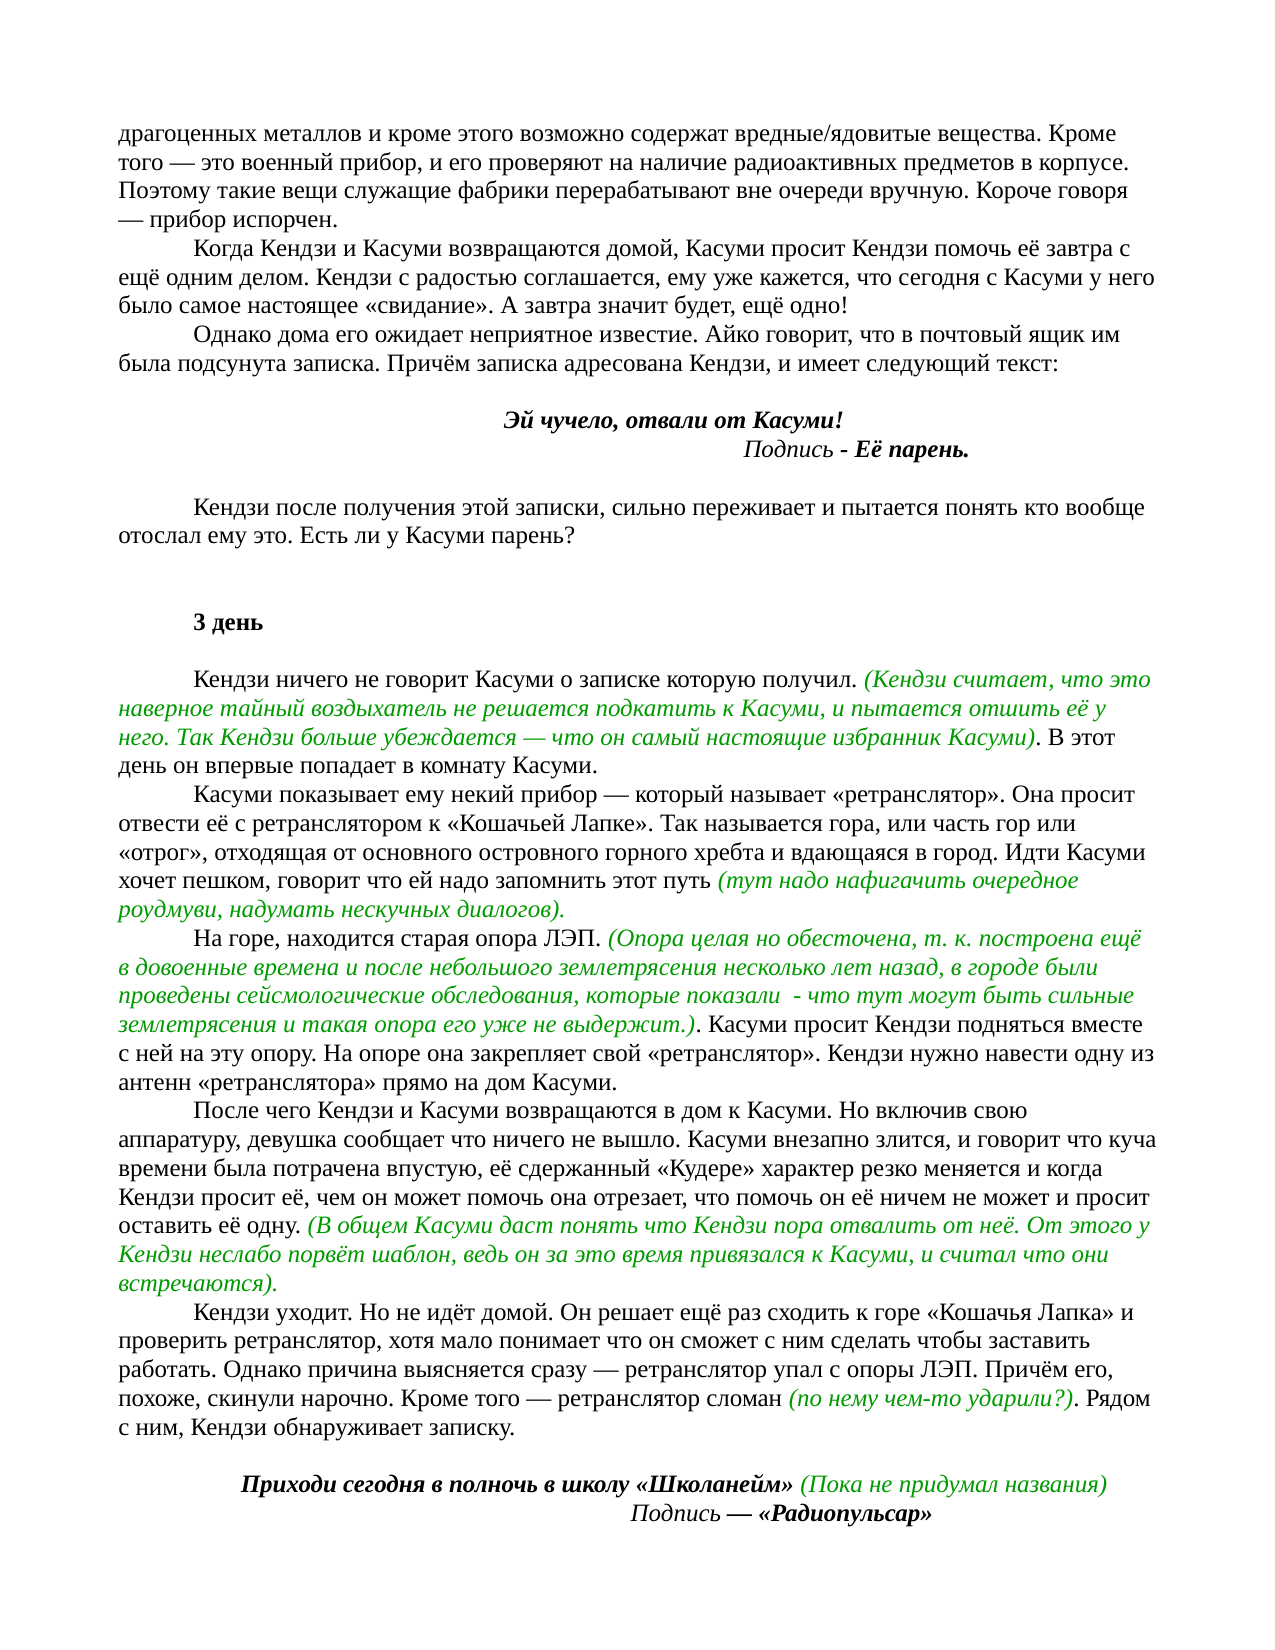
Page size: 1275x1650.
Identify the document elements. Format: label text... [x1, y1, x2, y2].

text Подпись — «Радиопульсар» [118, 1498, 1157, 1527]
text Подпись - Её парень. [118, 434, 1157, 463]
text На горе, находится старая опора ЛЭП. (Опора целая но обесточена, т. к. построена ещё в довоенные времена и после небольшого землетрясения несколько лет назад, в городе были проведены сейсмологические обследования, которые показали - что тут могут быть сильные землетрясения и такая опора его уже не выдержит.). Касуми просит Кендзи подняться вместе с ней на эту опору. На опоре она закрепляет свой «ретранслятор». Кендзи нужно навести одну из антенн «ретранслятора» прямо на дом Касуми. [118, 923, 1157, 1096]
text Кендзи ничего не говорит Касуми о записке которую получил. (Кендзи считает, что это наверное тайный воздыхатель не решается подкатить к Касуми, и пытается отшить её у него. Так Кендзи больше убеждается — что он самый настоящие избранник Касуми). В этот день он впервые попадает в комнату Касуми. [118, 664, 1157, 779]
text Кендзи уходит. Но не идёт домой. Он решает ещё раз сходить к горе «Кошачья Лапка» и проверить ретранслятор, хотя мало понимает что он сможет с ним сделать чтобы заставить работать. Однако причина выясняется сразу — ретранслятор упал с опоры ЛЭП. Причём его, похоже, скинули нарочно. Кроме того — ретранслятор сломан (по нему чем-то ударили?). Рядом с ним, Кендзи обнаруживает записку. [118, 1297, 1157, 1441]
text Касуми показывает ему некий прибор — который называет «ретранслятор». Она просит отвести её с ретранслятором к «Кошачьей Лапке». Так называется гора, или часть гор или «отрог», отходящая от основного островного горного хребта и вдающаяся в город. Идти Касуми хочет пешком, говорит что ей надо запомнить этот путь (тут надо нафигачить очередное роудмуви, надумать нескучных диалогов). [118, 779, 1157, 923]
text Приходи сегодня в полночь в школу «Школанейм» (Пока не придумал названия) [118, 1469, 1157, 1498]
text 3 день [118, 607, 1157, 636]
text После чего Кендзи и Касуми возвращаются в дом к Касуми. Но включив свою аппаратуру, девушка сообщает что ничего не вышло. Касуми внезапно злится, и говорит что куча времени была потрачена впустую, её сдержанный «Кудере» характер резко меняется и когда Кендзи просит её, чем он может помочь она отрезает, что помочь он её ничем не может и просит оставить её одну. (В общем Касуми даст понять что Кендзи пора отвалить от неё. От этого у Кендзи неслабо порвёт шаблон, ведь он за это время привязался к Касуми, и считал что они встречаются). [118, 1096, 1157, 1297]
text Однако дома его ожидает неприятное известие. Айко говорит, что в почтовый ящик им была подсунута записка. Причём записка адресована Кендзи, и имеет следующий текст: [118, 319, 1157, 377]
text Кендзи после получения этой записки, сильно переживает и пытается понять кто вообще отослал ему это. Есть ли у Касуми парень? [118, 492, 1157, 549]
text драгоценных металлов и кроме этого возможно содержат вредные/ядовитые вещества. Кроме того — это военный прибор, и его проверяют на наличие радиоактивных предметов в корпусе. Поэтому такие вещи служащие фабрики перерабатывают вне очереди вручную. Короче говоря — прибор испорчен. [118, 118, 1157, 233]
text Эй чучело, отвали от Касуми! [118, 406, 1157, 434]
text Когда Кендзи и Касуми возвращаются домой, Касуми просит Кендзи помочь её завтра с ещё одним делом. Кендзи с радостью соглашается, ему уже кажется, что сегодня с Касуми у него было самое настоящее «свидание». А завтра значит будет, ещё одно! [118, 233, 1157, 319]
